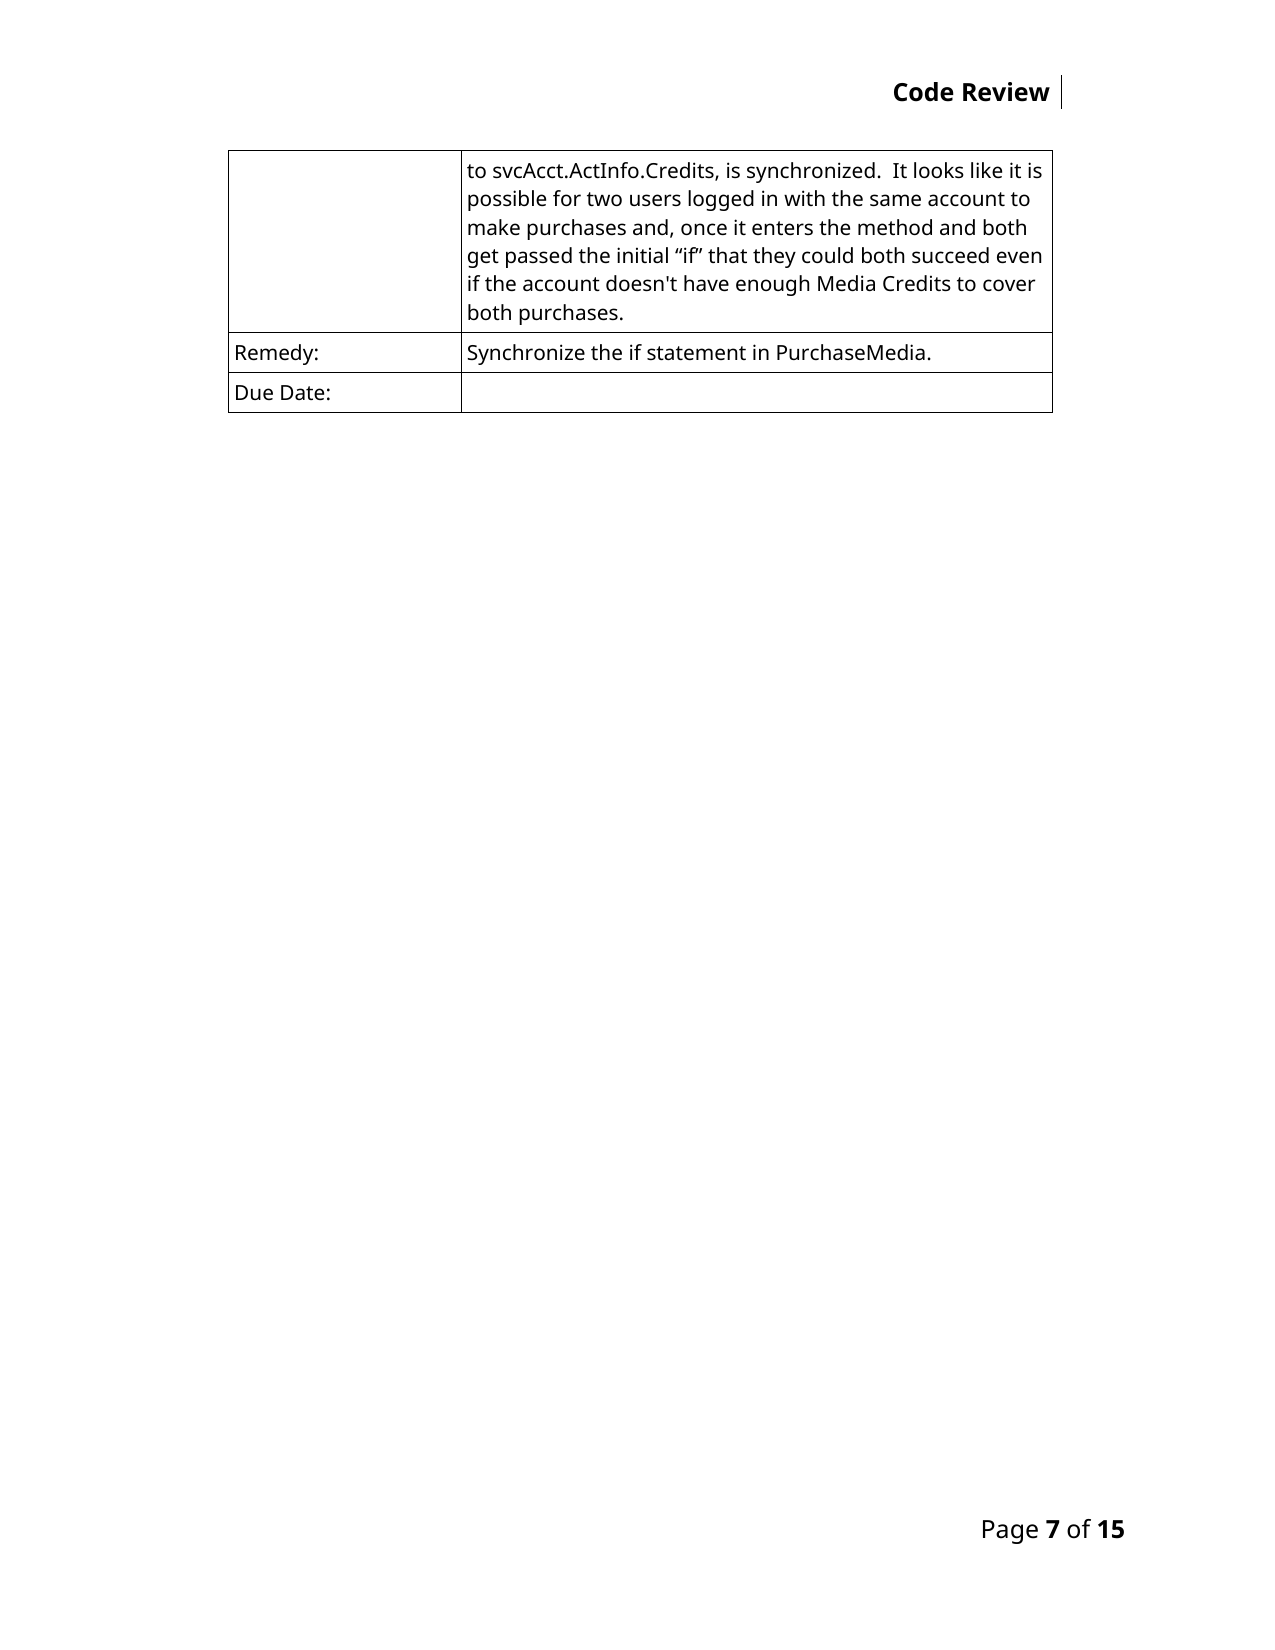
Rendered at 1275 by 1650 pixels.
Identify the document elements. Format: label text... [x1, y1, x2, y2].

table_cell Synchronize the if statement in PurchaseMedia. [462, 333, 1052, 372]
table_cell [462, 373, 1052, 412]
table_cell [229, 151, 461, 332]
table_cell Due Date: [229, 373, 461, 412]
table_cell to svcAcct.ActInfo.Credits, is synchronized. It looks like it is possible for two users logged in with the same account to make purchases and, once it enters the method and both get passed the initial “if” that they could both succeed even if the account doesn't have enough Media Credits to cover both purchases. [462, 151, 1052, 332]
table_cell Remedy: [229, 333, 461, 372]
